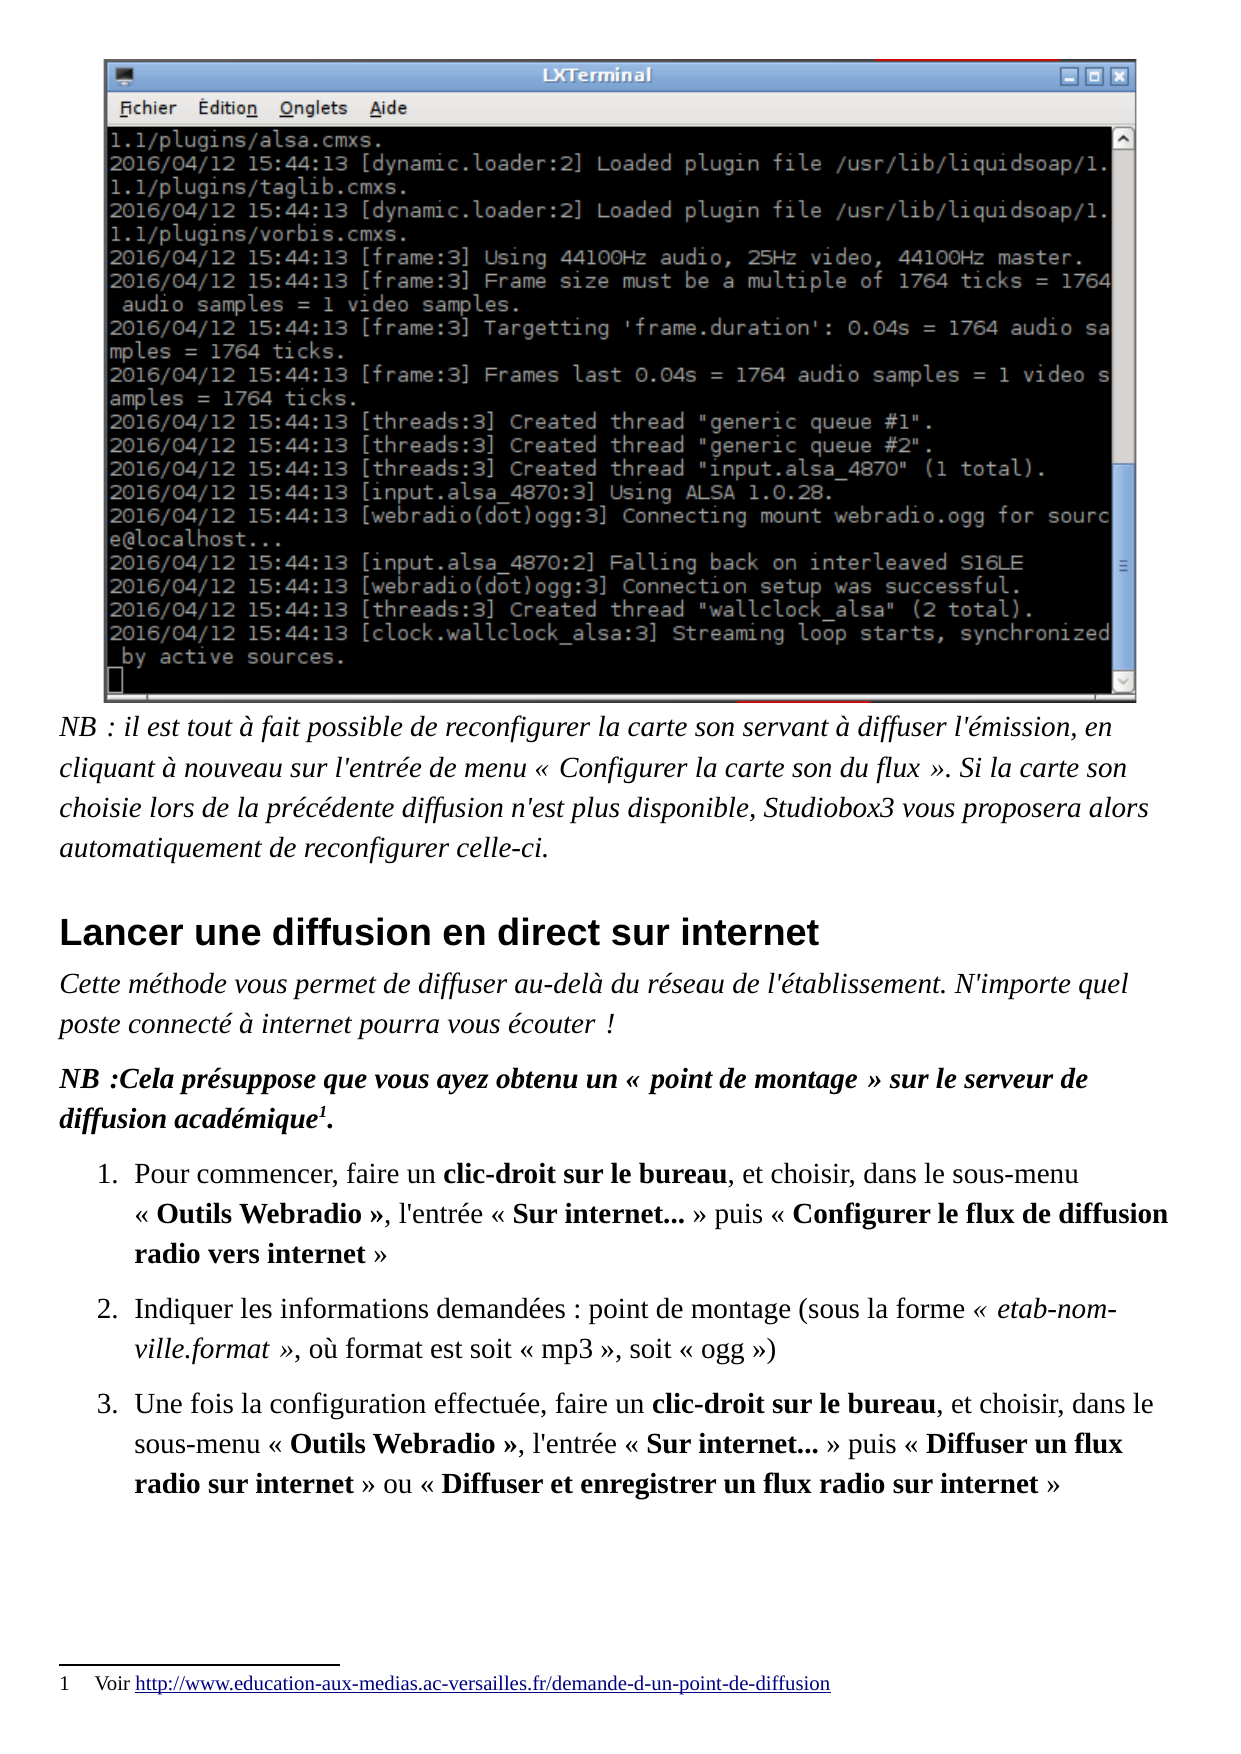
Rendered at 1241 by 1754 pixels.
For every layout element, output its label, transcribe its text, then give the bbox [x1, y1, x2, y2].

subtitle Lancer une diffusion en direct sur internet [59, 910, 1181, 953]
list Pour commencer, faire un clic-droit sur le bureau, et choisir, dans le sous-menu « Outils Webradio », l'entrée « Sur internet... » puis « Configurer le flux de diffusion radio vers internet » [97, 1156, 1181, 1270]
text NB : il est tout à fait possible de reconfigurer la carte son servant à diffuser l'émission, en cliquant à nouveau sur l'entrée de menu « Configurer la carte son du flux ». Si la carte son choisie lors de la précédente diffusion n'est plus disponible, Studiobox3 vous proposera alors automatiquement de reconfigurer celle-ci. [59, 59, 1181, 864]
text NB :Cela présuppose que vous ayez obtenu un « point de montage » sur le serveur de diffusion académique. [59, 1061, 1181, 1135]
list Indiquer les informations demandées : point de montage (sous la forme « etab-nom-ville.format », où format est soit « mp3 », soit « ogg ») [97, 1291, 1181, 1365]
text Cette méthode vous permet de diffuser au-delà du réseau de l'établissement. N'importe quel poste connecté à internet pourra vous écouter ! [59, 966, 1181, 1040]
picture [103, 59, 1137, 703]
list Une fois la configuration effectuée, faire un clic-droit sur le bureau, et choisir, dans le sous-menu « Outils Webradio », l'entrée « Sur internet... » puis « Diffuser un flux radio sur internet » ou « Diffuser et enregistrer un flux radio sur internet » [97, 1386, 1181, 1500]
text Voir http://www.education-aux-medias.ac-versailles.fr/demande-d-un-point-de-diffusion [59, 1671, 1181, 1695]
